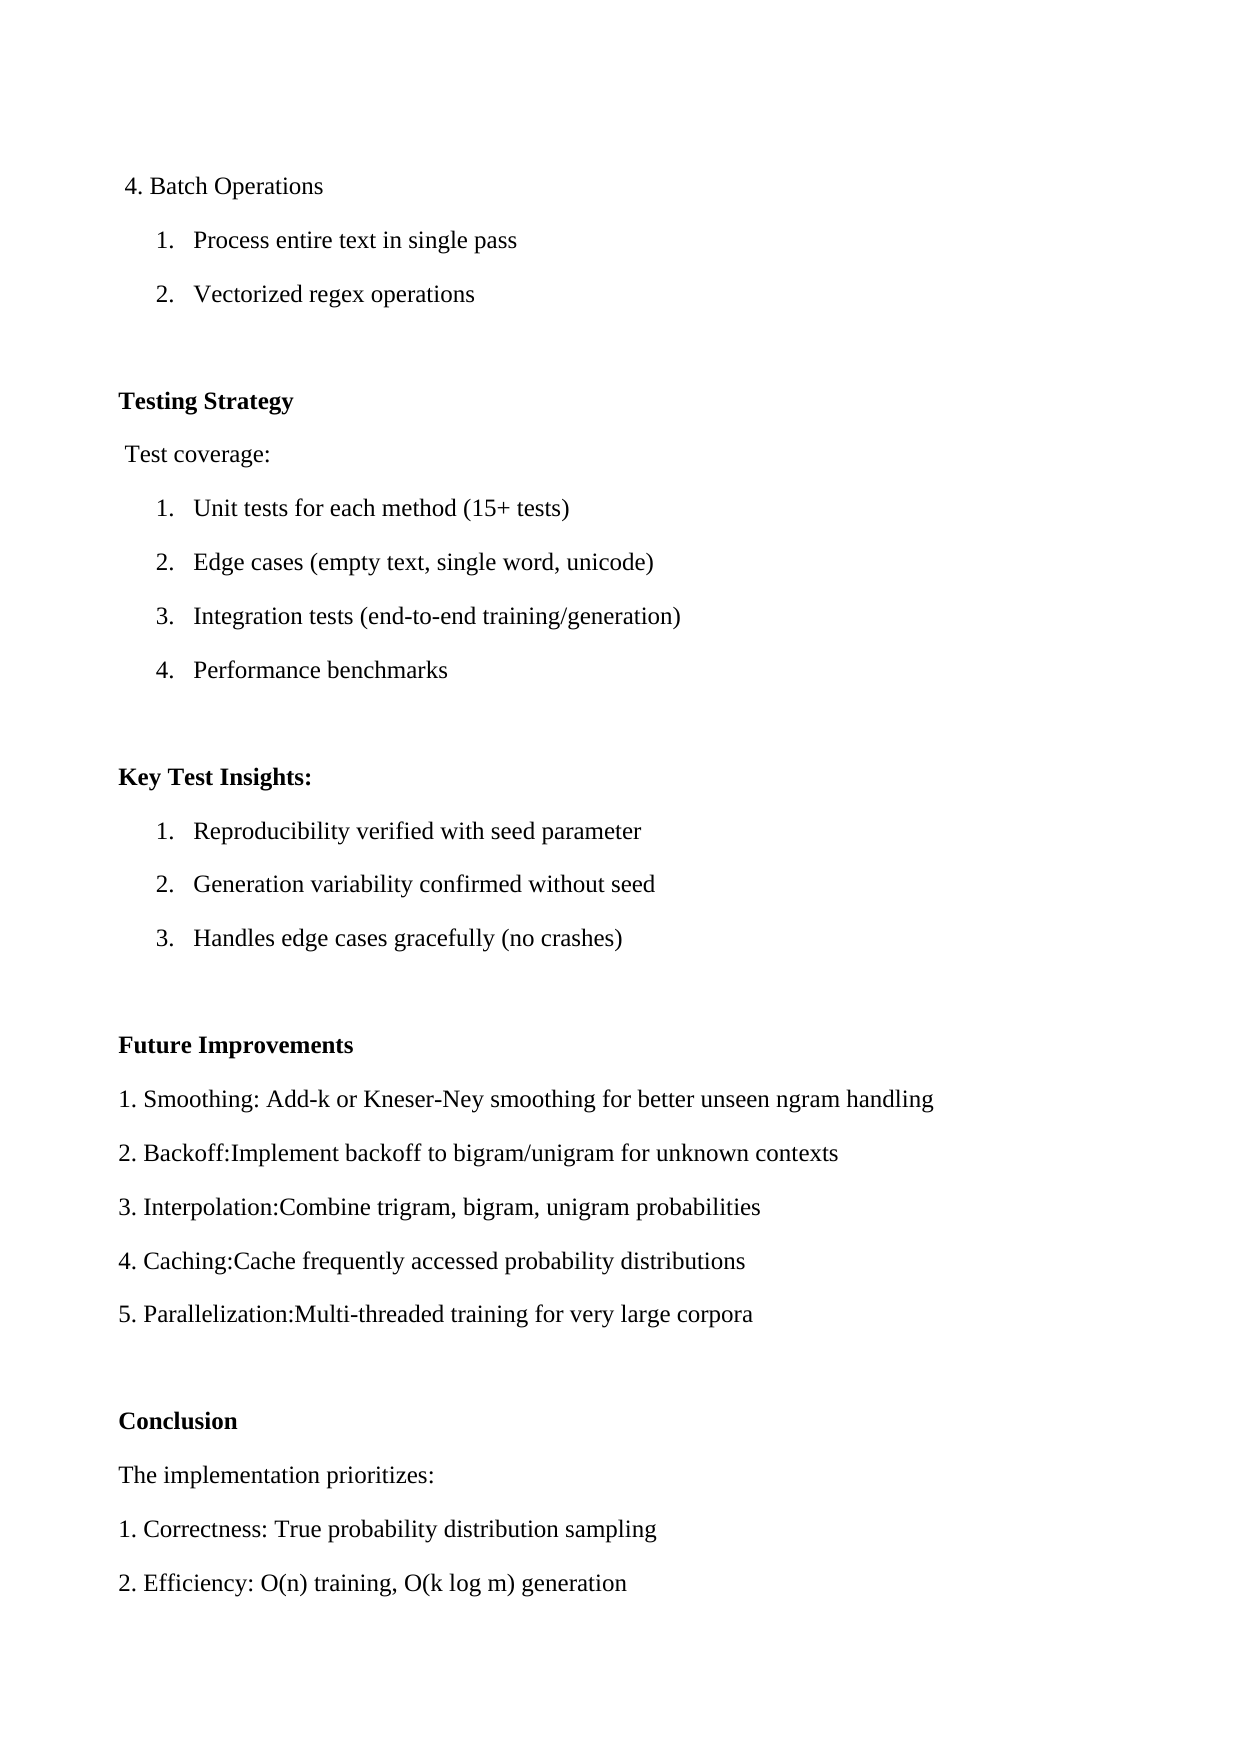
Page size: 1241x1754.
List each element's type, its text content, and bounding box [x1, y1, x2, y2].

text 3. Interpolation:Combine trigram, bigram, unigram probabilities [118, 1192, 1122, 1221]
list Process entire text in single pass [156, 225, 1122, 254]
text Testing Strategy [118, 386, 1122, 414]
list Integration tests (end-to-end training/generation) [156, 601, 1122, 630]
text 2. Backoff:Implement backoff to bigram/unigram for unknown contexts [118, 1138, 1122, 1167]
text 2. Efficiency: O(n) training, O(k log m) generation [118, 1568, 1122, 1597]
text 5. Parallelization:Multi-threaded training for very large corpora [118, 1299, 1122, 1328]
text 4. Batch Operations [118, 171, 1122, 200]
list Performance benchmarks [156, 655, 1122, 684]
text Test coverage: [118, 439, 1122, 468]
text Conclusion [118, 1406, 1122, 1435]
list Reproducibility verified with seed parameter [156, 816, 1122, 844]
list Unit tests for each method (15+ tests) [156, 493, 1122, 522]
text 1. Smoothing: Add-k or Kneser-Ney smoothing for better unseen ngram handling [118, 1084, 1122, 1113]
list Vectorized regex operations [156, 279, 1122, 308]
list Edge cases (empty text, single word, unicode) [156, 547, 1122, 576]
text Future Improvements [118, 1030, 1122, 1059]
text 1. Correctness: True probability distribution sampling [118, 1514, 1122, 1543]
text The implementation prioritizes: [118, 1460, 1122, 1489]
list Handles edge cases gracefully (no crashes) [156, 923, 1122, 952]
list Generation variability confirmed without seed [156, 869, 1122, 898]
text 4. Caching:Cache frequently accessed probability distributions [118, 1246, 1122, 1274]
text Key Test Insights: [118, 762, 1122, 791]
